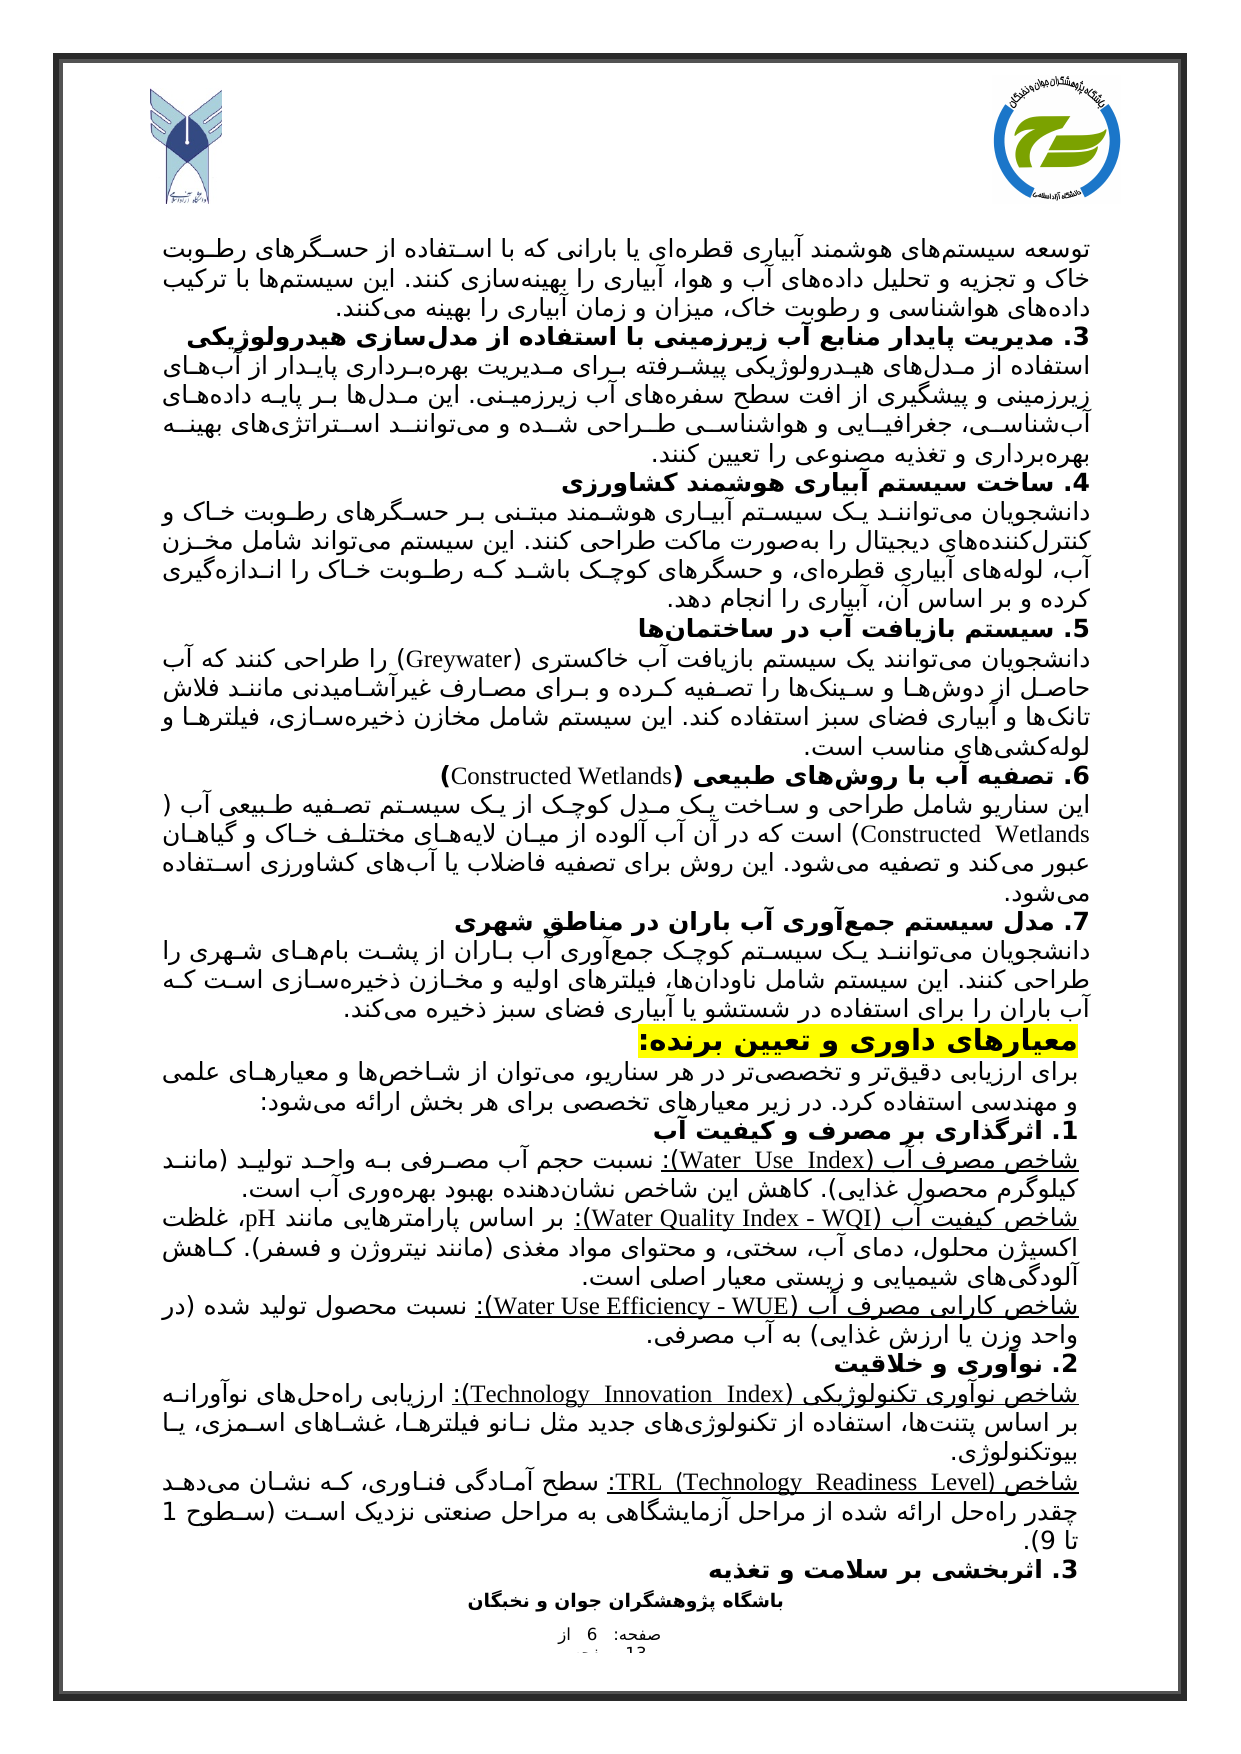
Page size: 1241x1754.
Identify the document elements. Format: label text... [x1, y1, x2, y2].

text 4. ساخت سیستم آبیاری هوشمند کشاورزی [162, 468, 1090, 497]
text شاخص مصرف آب (Water Use Index): نسبت حجم آب مصرفی به واحد تولید (مانند کیلوگرم محصول غذایی). کاهش این شاخص نشان‌دهنده بهبود بهره‌وری آب است. [162, 1145, 1078, 1203]
text شاخص TRL (Technology Readiness Level): سطح آمادگی فناوری، که نشان می‌دهد چقدر راه‌حل ارائه شده از مراحل آزمایشگاهی به مراحل صنعتی نزدیک است (سطوح 1 تا 9). [162, 1466, 1078, 1555]
text 2. نوآوری و خلاقیت [162, 1349, 1078, 1379]
text شاخص کارایی مصرف آب (Water Use Efficiency - WUE): نسبت محصول تولید شده (در واحد وزن یا ارزش غذایی) به آب مصرفی. [162, 1291, 1078, 1349]
text شاخص نوآوری تکنولوژیکی (Technology Innovation Index): ارزیابی راه‌حل‌های نوآورانه بر اساس پتنت‌ها، استفاده از تکنولوژی‌های جدید مثل نانو فیلترها، غشاهای اسمزی، یا بیوتکنولوژی. [162, 1379, 1078, 1466]
text 5. سیستم بازیافت آب در ساختمان‌ها [162, 614, 1090, 643]
text توسعه سیستم‌های هوشمند آبیاری قطره‌ای یا بارانی که با استفاده از حسگرهای رطوبت خاک و تجزیه و تحلیل داده‌های آب و هوا، آبیاری را بهینه‌سازی کنند. این سیستم‌ها با ترکیب داده‌های هواشناسی و رطوبت خاک، میزان و زمان آبیاری را بهینه می‌کنند. [162, 234, 1090, 322]
text دانشجویان می‌توانند یک سیستم بازیافت آب خاکستری (Greywater) را طراحی کنند که آب حاصل از دوش‌ها و سینک‌ها را تصفیه کرده و برای مصارف غیرآشامیدنی مانند فلاش تانک‌ها و آبیاری فضای سبز استفاده کند. این سیستم شامل مخازن ذخیره‌سازی، فیلترها و لوله‌کشی‌های مناسب است. [162, 643, 1090, 761]
picture [992, 75, 1122, 204]
text شاخص کیفیت آب (Water Quality Index - WQI): بر اساس پارامترهایی مانند pH، غلظت اکسیژن محلول، دمای آب، سختی، و محتوای مواد مغذی (مانند نیتروژن و فسفر). کاهش آلودگی‌های شیمیایی و زیستی معیار اصلی است. [162, 1203, 1078, 1291]
text 3. مدیریت پایدار منابع آب زیرزمینی با استفاده از مدل‌سازی هیدرولوژیکی [162, 322, 1090, 351]
text دانشجویان می‌توانند یک سیستم کوچک جمع‌آوری آب باران از پشت بام‌های شهری را طراحی کنند. این سیستم شامل ناودان‌ها، فیلترهای اولیه و مخازن ذخیره‌سازی است که آب باران را برای استفاده در شستشو یا آبیاری فضای سبز ذخیره می‌کند. [162, 936, 1090, 1024]
picture [150, 88, 224, 204]
text دانشجویان می‌توانند یک سیستم آبیاری هوشمند مبتنی بر حسگرهای رطوبت خاک و کنترل‌کننده‌های دیجیتال را به‌صورت ماکت طراحی کنند. این سیستم می‌تواند شامل مخزن آب، لوله‌های آبیاری قطره‌ای، و حسگرهای کوچک باشد که رطوبت خاک را اندازه‌گیری کرده و بر اساس آن، آبیاری را انجام دهد. [162, 497, 1090, 614]
text برای ارزیابی دقیق‌تر و تخصصی‌تر در هر سناریو، می‌توان از شاخص‌ها و معیارهای علمی و مهندسی استفاده کرد. در زیر معیارهای تخصصی برای هر بخش ارائه می‌شود: [162, 1058, 1078, 1116]
text این سناریو شامل طراحی و ساخت یک مدل کوچک از یک سیستم تصفیه طبیعی آب (Constructed Wetlands) است که در آن آب آلوده از میان لایه‌های مختلف خاک و گیاهان عبور می‌کند و تصفیه می‌شود. این روش برای تصفیه فاضلاب یا آب‌های کشاورزی استفاده می‌شود. [162, 790, 1090, 907]
text 3. اثربخشی بر سلامت و تغذیه [162, 1555, 1078, 1584]
text 7. مدل سیستم جمع‌آوری آب باران در مناطق شهری [162, 907, 1090, 936]
text 6. تصفیه آب با روش‌های طبیعی (Constructed Wetlands) [162, 761, 1090, 790]
text استفاده از مدل‌های هیدرولوژیکی پیشرفته برای مدیریت بهره‌برداری پایدار از آب‌های زیرزمینی و پیشگیری از افت سطح سفره‌های آب زیرزمینی. این مدل‌ها بر پایه داده‌های آب‌شناسی، جغرافیایی و هواشناسی طراحی شده و می‌توانند استراتژی‌های بهینه بهره‌برداری و تغذیه مصنوعی را تعیین کنند. [162, 351, 1090, 468]
text معیارهای داوری و تعیین برنده: [162, 1024, 1078, 1058]
text 1. اثرگذاری بر مصرف و کیفیت آب [162, 1116, 1078, 1145]
